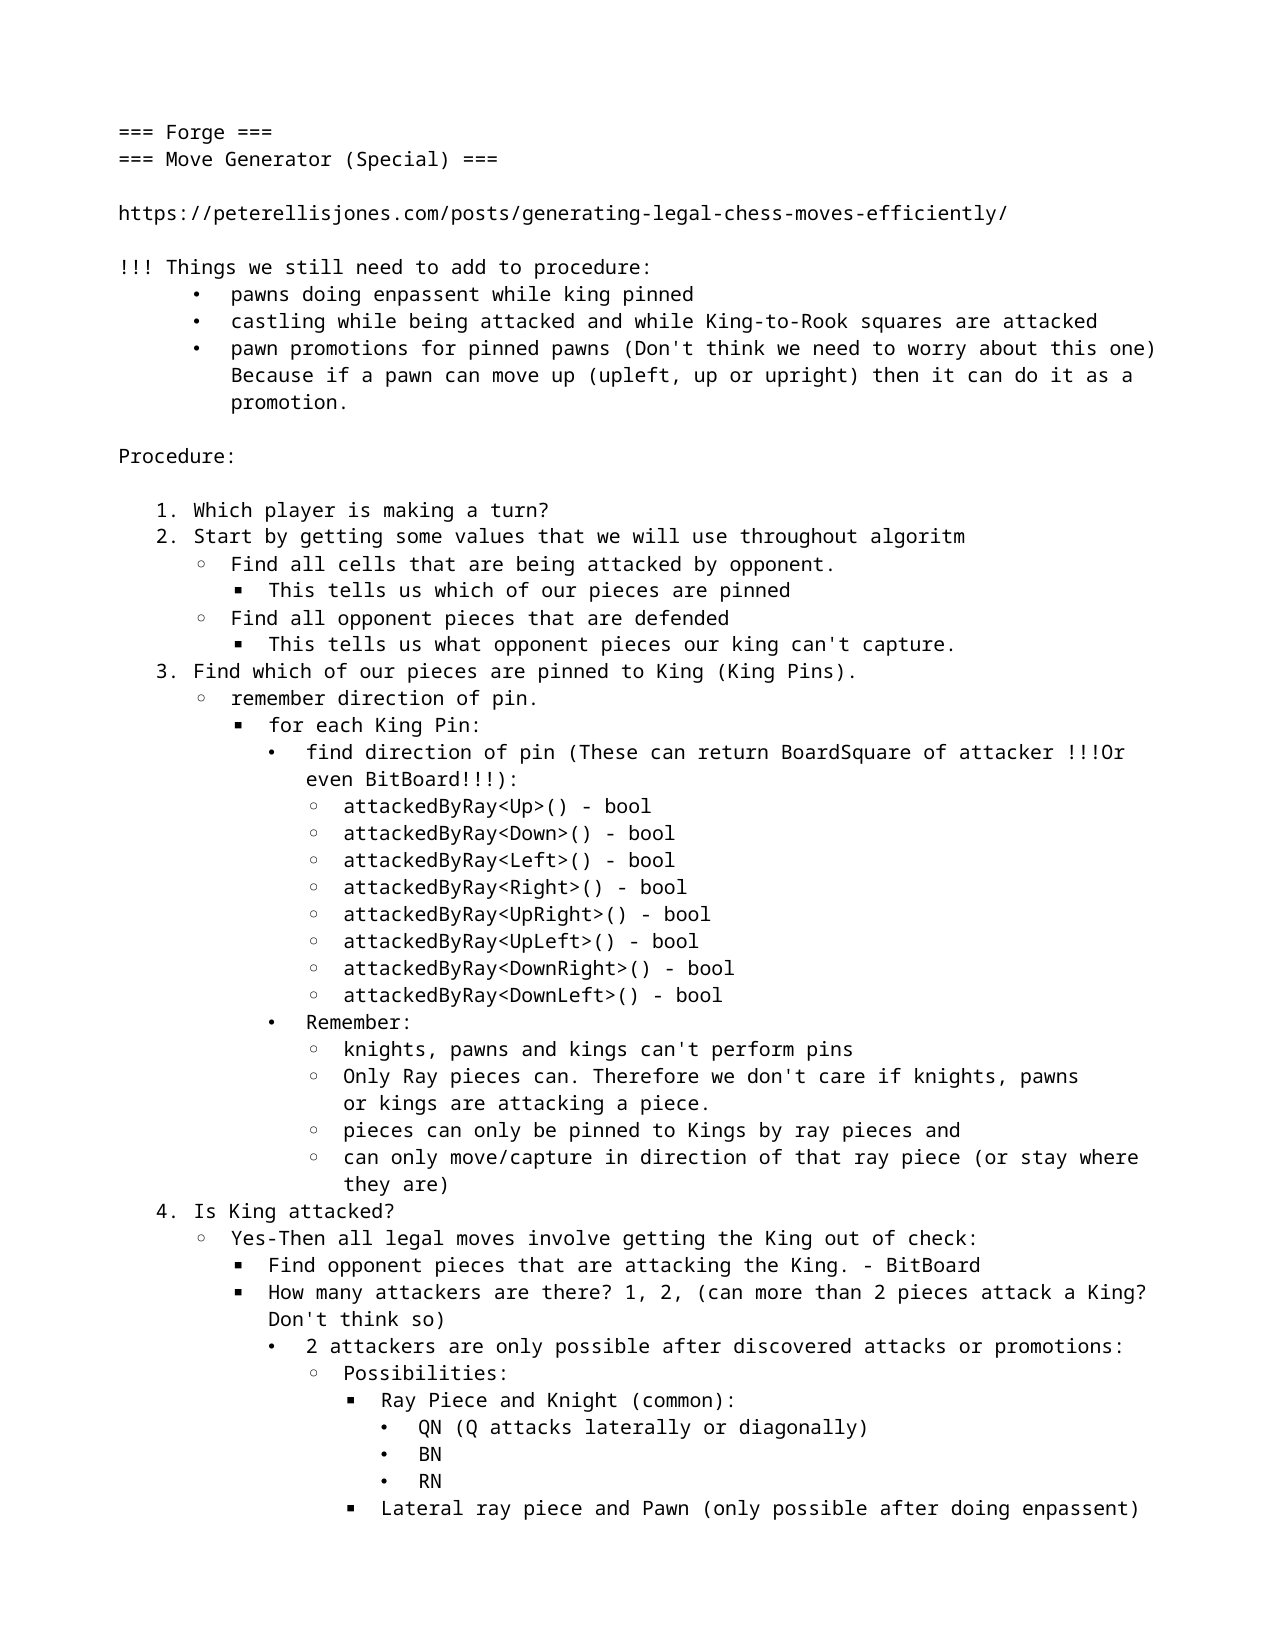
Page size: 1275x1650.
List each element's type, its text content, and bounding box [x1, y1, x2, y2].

list or kings are attacking a piece. [306, 1089, 1157, 1116]
list Find all cells that are being attacked by opponent. [193, 550, 1157, 577]
list Yes-Then all legal moves involve getting the King out of check: [193, 1224, 1157, 1251]
list find direction of pin (These can return BoardSquare of attacker !!!Or even BitBoard!!!): [268, 739, 1157, 793]
list attackedByRay<UpRight>() - bool [306, 901, 1157, 927]
list attackedByRay<DownLeft>() - bool [306, 981, 1157, 1008]
list Is King attacked? [156, 1197, 1157, 1224]
list Only Ray pieces can. Therefore we don't care if knights, pawns [306, 1062, 1157, 1089]
list pawns doing enpassent while king pinned [193, 280, 1157, 307]
text https://peterellisjones.com/posts/generating-legal-chess-moves-efficiently/ [118, 199, 1157, 226]
text === Move Generator (Special) === [118, 145, 1157, 172]
list attackedByRay<Left>() - bool [306, 847, 1157, 873]
list How many attackers are there? 1, 2, (can more than 2 pieces attack a King? Don't think so) [231, 1278, 1157, 1332]
list This tells us which of our pieces are pinned [231, 577, 1157, 604]
list RN [381, 1467, 1157, 1494]
list 2 attackers are only possible after discovered attacks or promotions: [268, 1332, 1157, 1359]
text !!! Things we still need to add to procedure: [118, 253, 1157, 280]
list Ray Piece and Knight (common): [343, 1386, 1157, 1413]
list remember direction of pin. [193, 685, 1157, 712]
list This tells us what opponent pieces our king can't capture. [231, 631, 1157, 658]
list Which player is making a turn? [156, 496, 1157, 523]
list knights, pawns and kings can't perform pins [306, 1035, 1157, 1062]
list attackedByRay<DownRight>() - bool [306, 954, 1157, 981]
list Lateral ray piece and Pawn (only possible after doing enpassent) [343, 1494, 1157, 1521]
list BN [381, 1440, 1157, 1467]
list pawn promotions for pinned pawns (Don't think we need to worry about this one) Because if a pawn can move up (upleft, up or upright) then it can do it as a promotion. [193, 334, 1157, 415]
list pieces can only be pinned to Kings by ray pieces and [306, 1116, 1157, 1143]
list attackedByRay<Right>() - bool [306, 873, 1157, 901]
list attackedByRay<Down>() - bool [306, 819, 1157, 847]
list can only move/capture in direction of that ray piece (or stay where they are) [306, 1143, 1157, 1197]
list Possibilities: [306, 1359, 1157, 1386]
list Start by getting some values that we will use throughout algoritm [156, 523, 1157, 550]
list attackedByRay<Up>() - bool [306, 793, 1157, 819]
text Procedure: [118, 442, 1157, 469]
list castling while being attacked and while King-to-Rook squares are attacked [193, 307, 1157, 334]
list attackedByRay<UpLeft>() - bool [306, 927, 1157, 954]
list Remember: [268, 1008, 1157, 1035]
list for each King Pin: [231, 712, 1157, 739]
list Find opponent pieces that are attacking the King. - BitBoard [231, 1251, 1157, 1278]
list QN (Q attacks laterally or diagonally) [381, 1413, 1157, 1440]
text === Forge === [118, 118, 1157, 145]
list Find all opponent pieces that are defended [193, 604, 1157, 631]
list Find which of our pieces are pinned to King (King Pins). [156, 658, 1157, 685]
